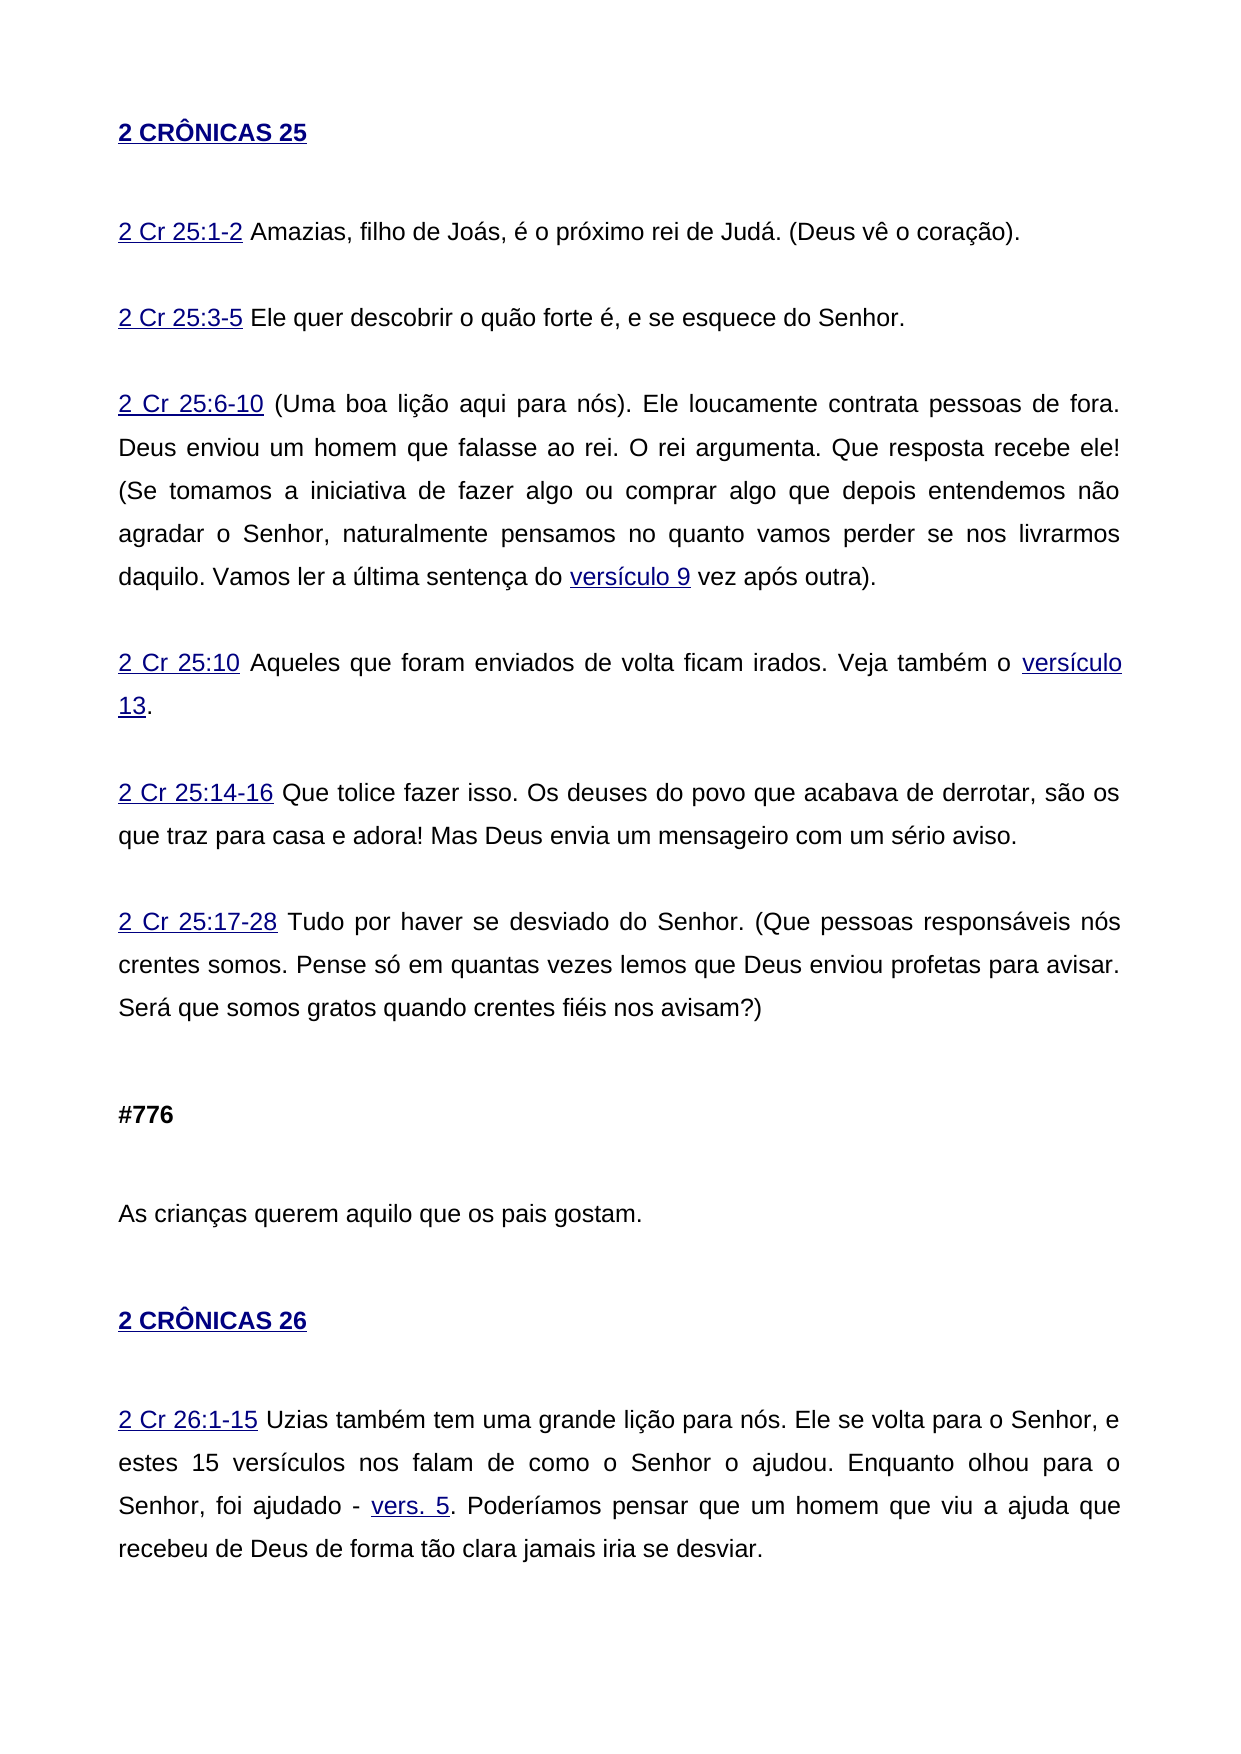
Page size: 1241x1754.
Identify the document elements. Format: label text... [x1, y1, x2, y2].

subtitle 2 CRÔNICAS 25 [118, 118, 1122, 147]
text 2 Cr 25:17-28 Tudo por haver se desviado do Senhor. (Que pessoas responsáveis nós crentes somos. Pense só em quantas vezes lemos que Deus enviou profetas para avisar. Será que somos gratos quando crentes fiéis nos avisam?) [118, 907, 1122, 1022]
text 2 Cr 25:1-2 Amazias, filho de Joás, é o próximo rei de Judá. (Deus vê o coração). [118, 217, 1122, 246]
subtitle #776 [118, 1100, 1122, 1129]
text 2 Cr 25:14-16 Que tolice fazer isso. Os deuses do povo que acabava de derrotar, são os que traz para casa e adora! Mas Deus envia um mensageiro com um sério aviso. [118, 777, 1122, 849]
text 2 Cr 25:3-5 Ele quer descobrir o quão forte é, e se esquece do Senhor. [118, 303, 1122, 332]
text 2 Cr 25:10 Aqueles que foram enviados de volta ficam irados. Veja também o versículo 13. [118, 648, 1122, 720]
text 2 Cr 26:1-15 Uzias também tem uma grande lição para nós. Ele se volta para o Senhor, e estes 15 versículos nos falam de como o Senhor o ajudou. Enquanto olhou para o Senhor, foi ajudado - vers. 5. Poderíamos pensar que um homem que viu a ajuda que recebeu de Deus de forma tão clara jamais iria se desviar. [118, 1405, 1122, 1563]
text 2 Cr 25:6-10 (Uma boa lição aqui para nós). Ele loucamente contrata pessoas de fora. Deus enviou um homem que falasse ao rei. O rei argumenta. Que resposta recebe ele! (Se tomamos a iniciativa de fazer algo ou comprar algo que depois entendemos não agradar o Senhor, naturalmente pensamos no quanto vamos perder se nos livrarmos daquilo. Vamos ler a última sentença do versículo 9 vez após outra). [118, 389, 1122, 591]
subtitle 2 CRÔNICAS 26 [118, 1306, 1122, 1335]
text As crianças querem aquilo que os pais gostam. [118, 1199, 1122, 1228]
